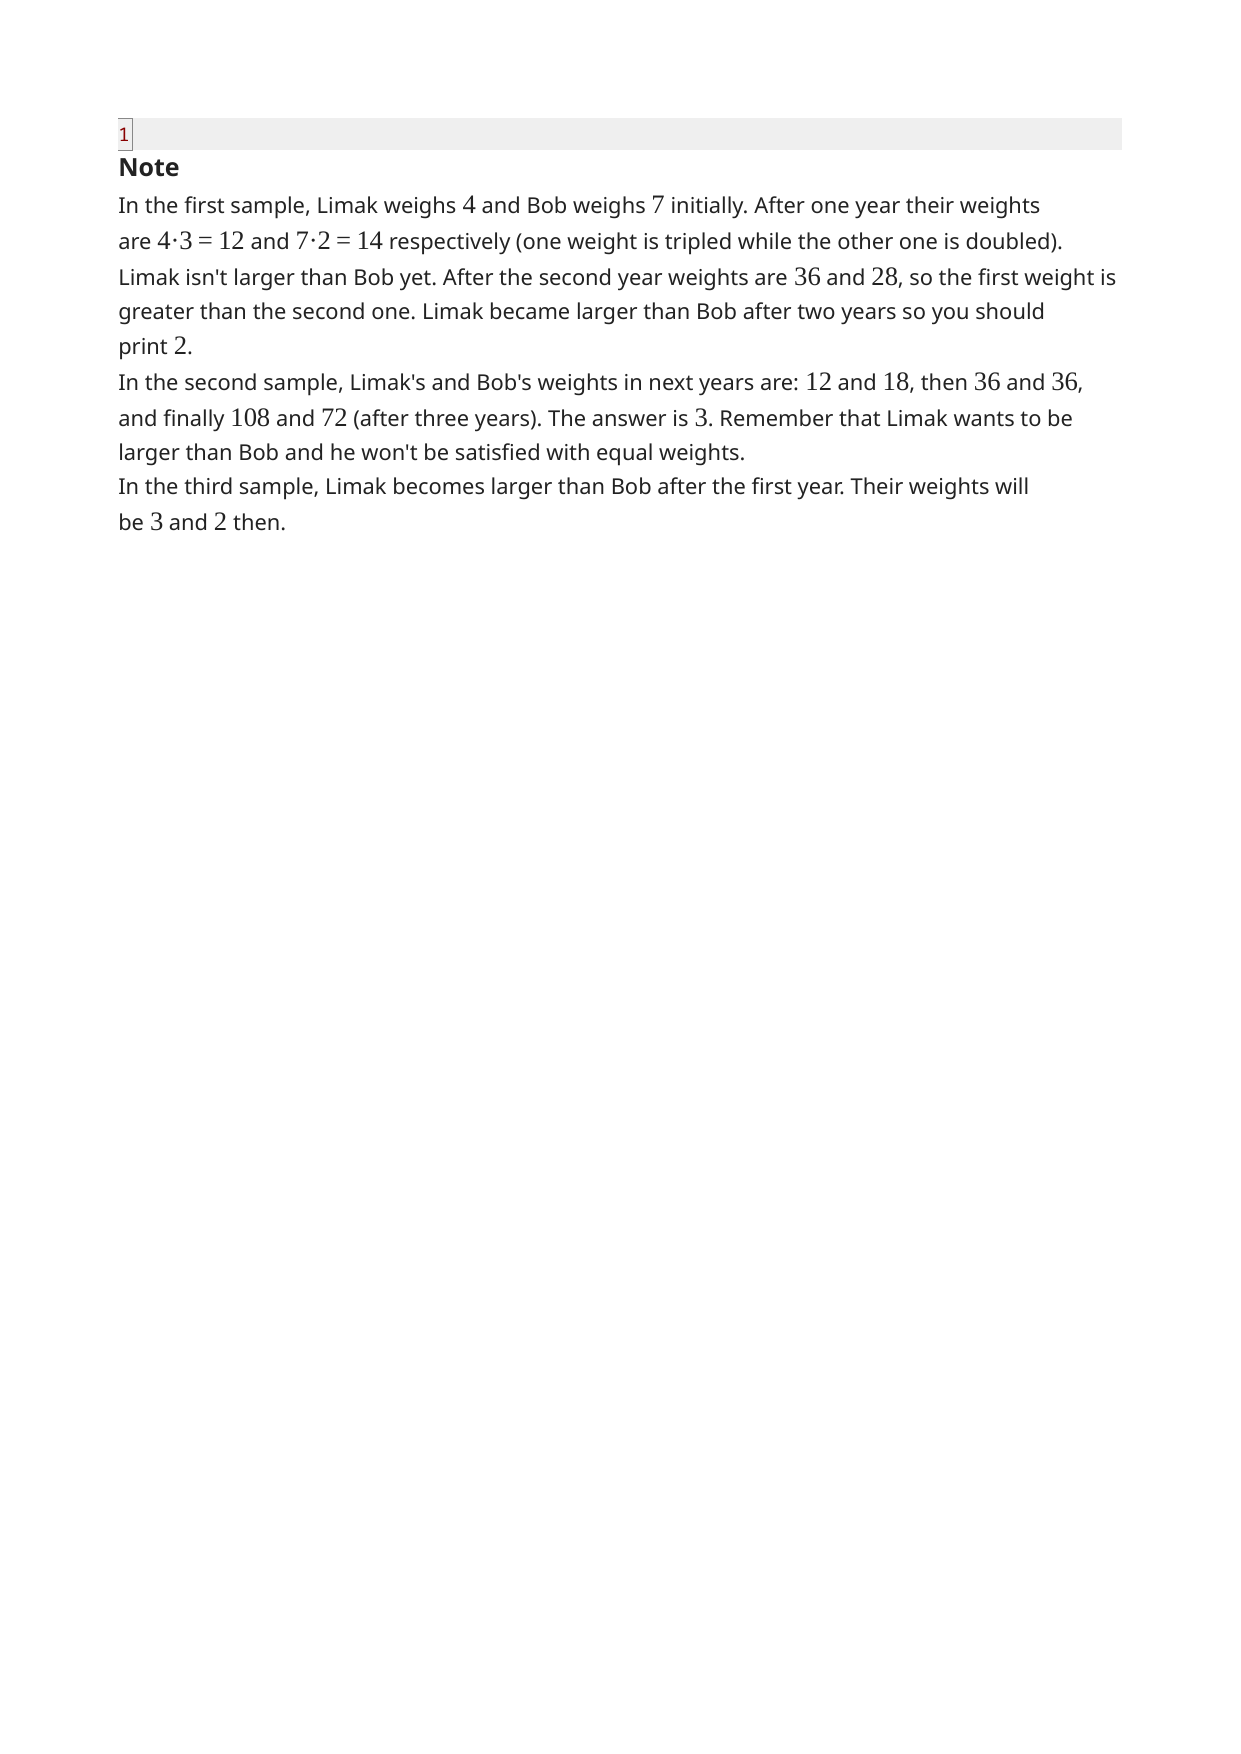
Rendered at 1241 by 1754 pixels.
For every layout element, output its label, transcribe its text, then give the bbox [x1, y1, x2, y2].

text In the second sample, Limak's and Bob's weights in next years are: 12 and 18, then 36 and 36, and finally 108 and 72 (after three years). The answer is 3. Remember that Limak wants to be larger than Bob and he won't be satisfied with equal weights. [118, 366, 1122, 467]
text Note [118, 150, 1122, 184]
text In the first sample, Limak weighs 4 and Bob weighs 7 initially. After one year their weights are 4·3 = 12 and 7·2 = 14 respectively (one weight is tripled while the other one is doubled). Limak isn't larger than Bob yet. After the second year weights are 36 and 28, so the first weight is greater than the second one. Limak became larger than Bob after two years so you should print 2. [118, 189, 1122, 361]
text 1 [118, 119, 132, 150]
text [133, 118, 1122, 150]
text In the third sample, Limak becomes larger than Bob after the first year. Their weights will be 3 and 2 then. [118, 471, 1122, 536]
